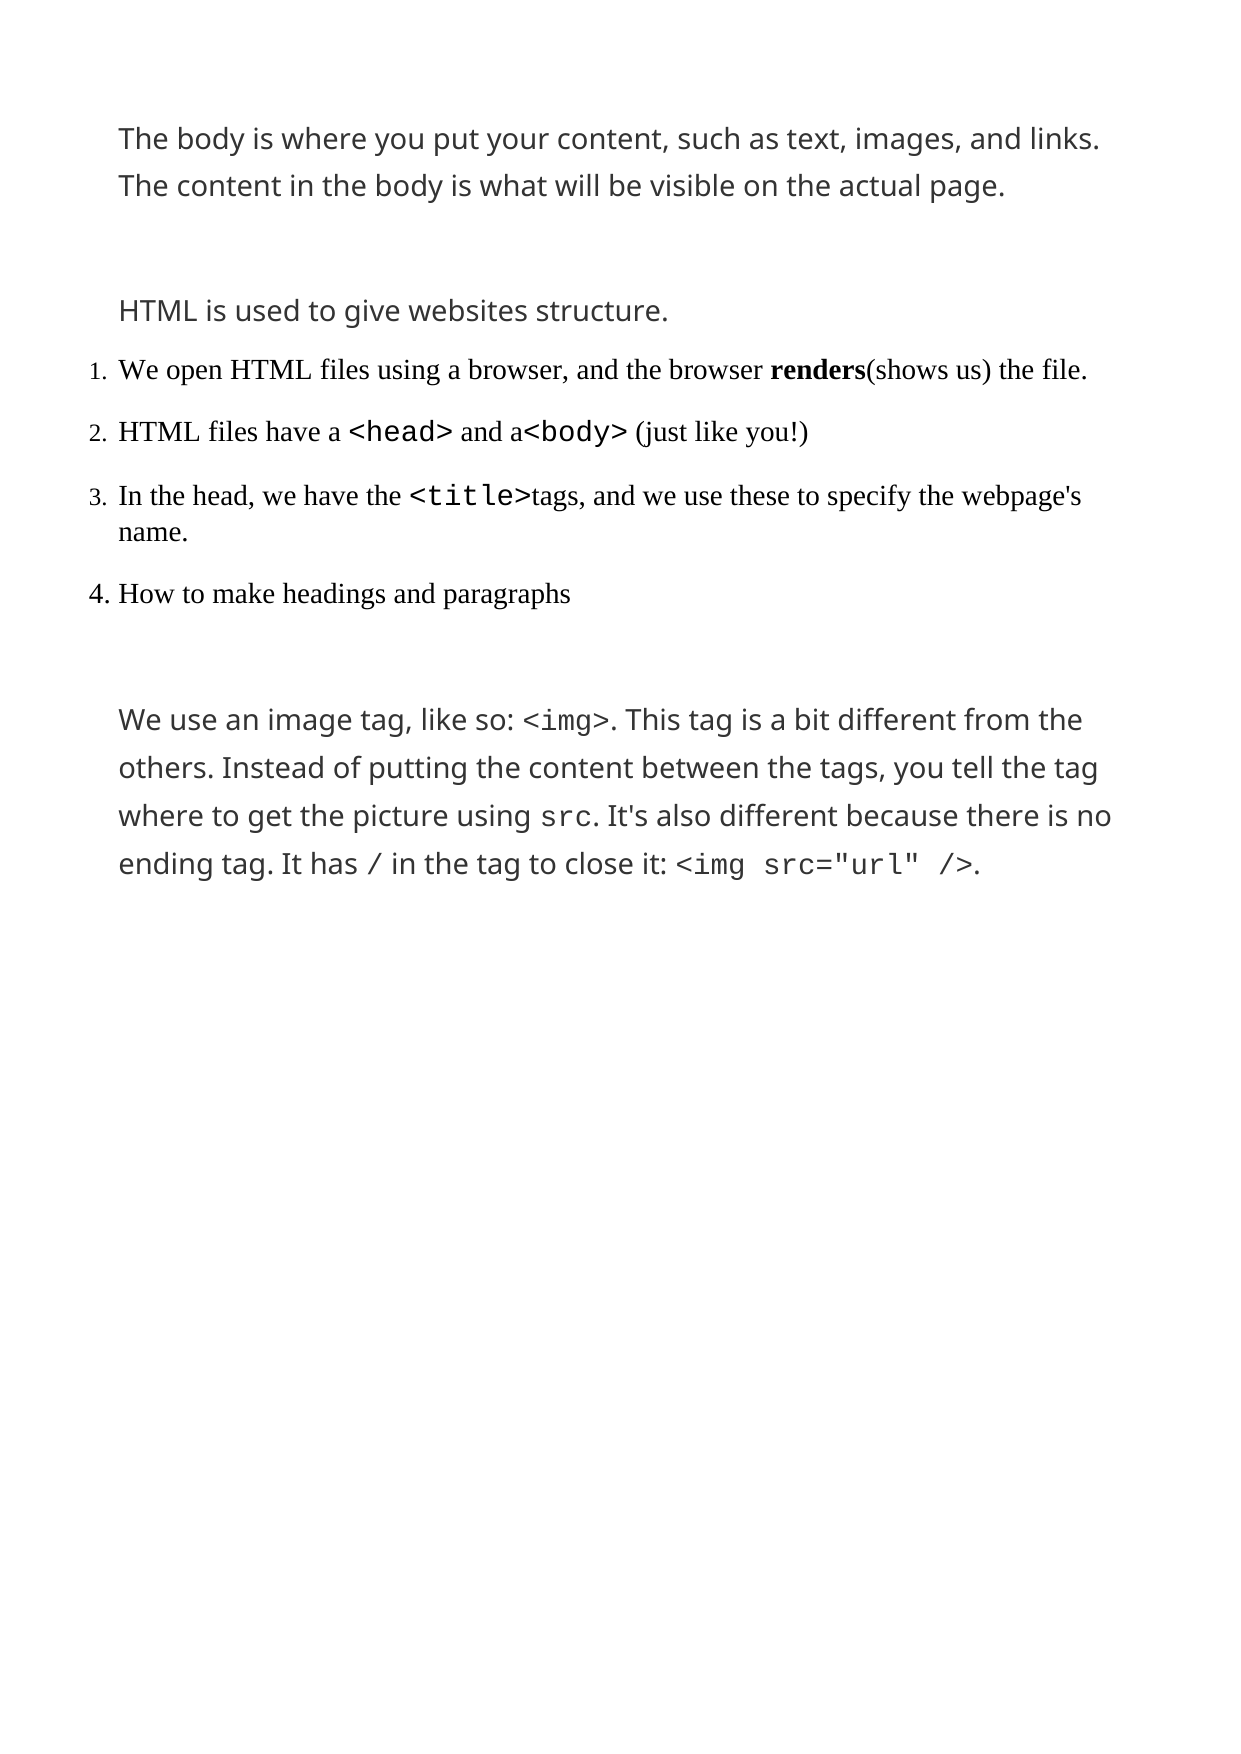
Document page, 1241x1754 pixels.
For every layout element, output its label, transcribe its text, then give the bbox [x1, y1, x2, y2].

list How to make headings and paragraphs [118, 576, 1122, 609]
list We open HTML files using a browser, and the browser renders(shows us) the file. [118, 352, 1122, 386]
text The body is where you put your content, such as text, images, and links. The content in the body is what will be visible on the actual page. [118, 118, 1122, 205]
text HTML is used to give websites structure. [118, 290, 1122, 330]
text We use an image tag, like so: <img>. This tag is a bit different from the others. Instead of putting the content between the tags, you tell the tag where to get the picture using src. It's also different because there is no ending tag. It has / in the tag to close it: <img src="url" />. [118, 700, 1122, 883]
list HTML files have a <head> and a<body> (just like you!) [118, 414, 1122, 450]
list In the head, we have the <title>tags, and we use these to specify the webpage's name. [118, 478, 1122, 548]
